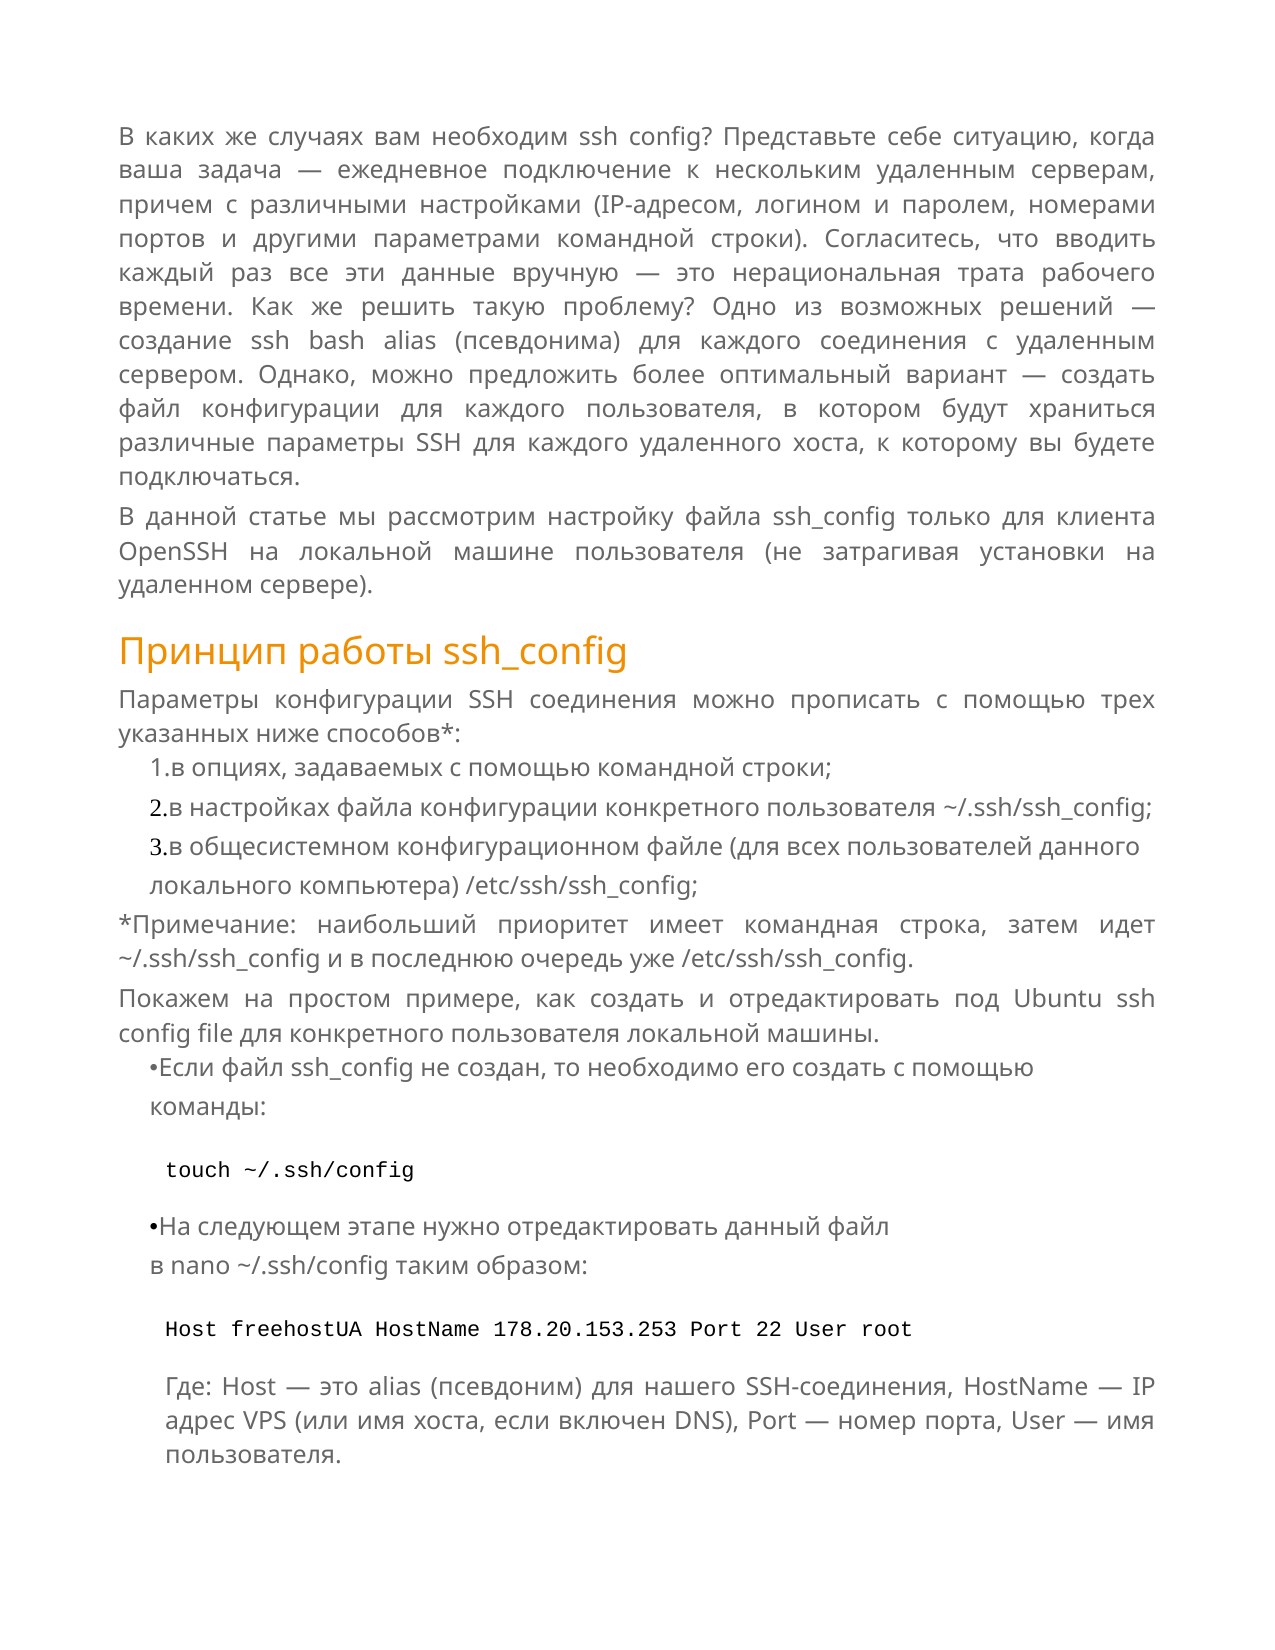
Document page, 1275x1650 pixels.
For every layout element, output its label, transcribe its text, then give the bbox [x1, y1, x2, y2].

subtitle Принцип работы ssh_config [118, 625, 1157, 676]
list Если файл ssh_config не создан, то необходимо его создать с помощью команды: [118, 1049, 1157, 1122]
text touch ~/.ssh/config [165, 1153, 1157, 1184]
text В каких же случаях вам необходим ssh config? Представьте себе ситуацию, когда ваша задача — ежедневное подключение к нескольким удаленным серверам, причем с различными настройками (IP-адресом, логином и паролем, номерами портов и другими параметрами командной строки). Согласитесь, что вводить каждый раз все эти данные вручную — это нерациональная трата рабочего времени. Как же решить такую проблему? Одно из возможных решений — создание ssh bash alias (псевдонима) для каждого соединения с удаленным сервером. Однако, можно предложить более оптимальный вариант — создать файл конфигурации для каждого пользователя, в котором будут храниться различные параметры SSH для каждого удаленного хоста, к которому вы будете подключаться. [118, 118, 1157, 493]
list в опциях, задаваемых с помощью командной строки; [118, 750, 1157, 784]
text Покажем на простом примере, как создать и отредактировать под Ubuntu ssh config file для конкретного пользователя локальной машины. [118, 981, 1157, 1049]
text Параметры конфигурации SSH соединения можно прописать с помощью трех указанных ниже способов*: [118, 682, 1157, 750]
text В данной статье мы рассмотрим настройку файла ssh_config только для клиента OpenSSH на локальной машине пользователя (не затрагивая установки на удаленном сервере). [118, 499, 1157, 601]
text Host freehostUA HostName 178.20.153.253 Port 22 User root [165, 1312, 1157, 1343]
text *Примечание: наибольший приоритет имеет командная строка, затем идет ~/.ssh/ssh_config и в последнюю очередь уже /etc/ssh/ssh_config. [118, 907, 1157, 975]
list На следующем этапе нужно отредактировать данный файл в nano ~/.ssh/config таким образом: [118, 1209, 1157, 1282]
text Где: Host — это alias (псевдоним) для нашего SSH-соединения, HostName — IP адрес VPS (или имя хоста, если включен DNS), Port — номер порта, User — имя пользователя. [165, 1368, 1157, 1471]
list в общесистемном конфигурационном файле (для всех пользователей данного локального компьютера) /etc/ssh/ssh_config; [118, 828, 1157, 902]
list в настройках файла конфигурации конкретного пользователя ~/.ssh/ssh_config; [118, 789, 1157, 823]
